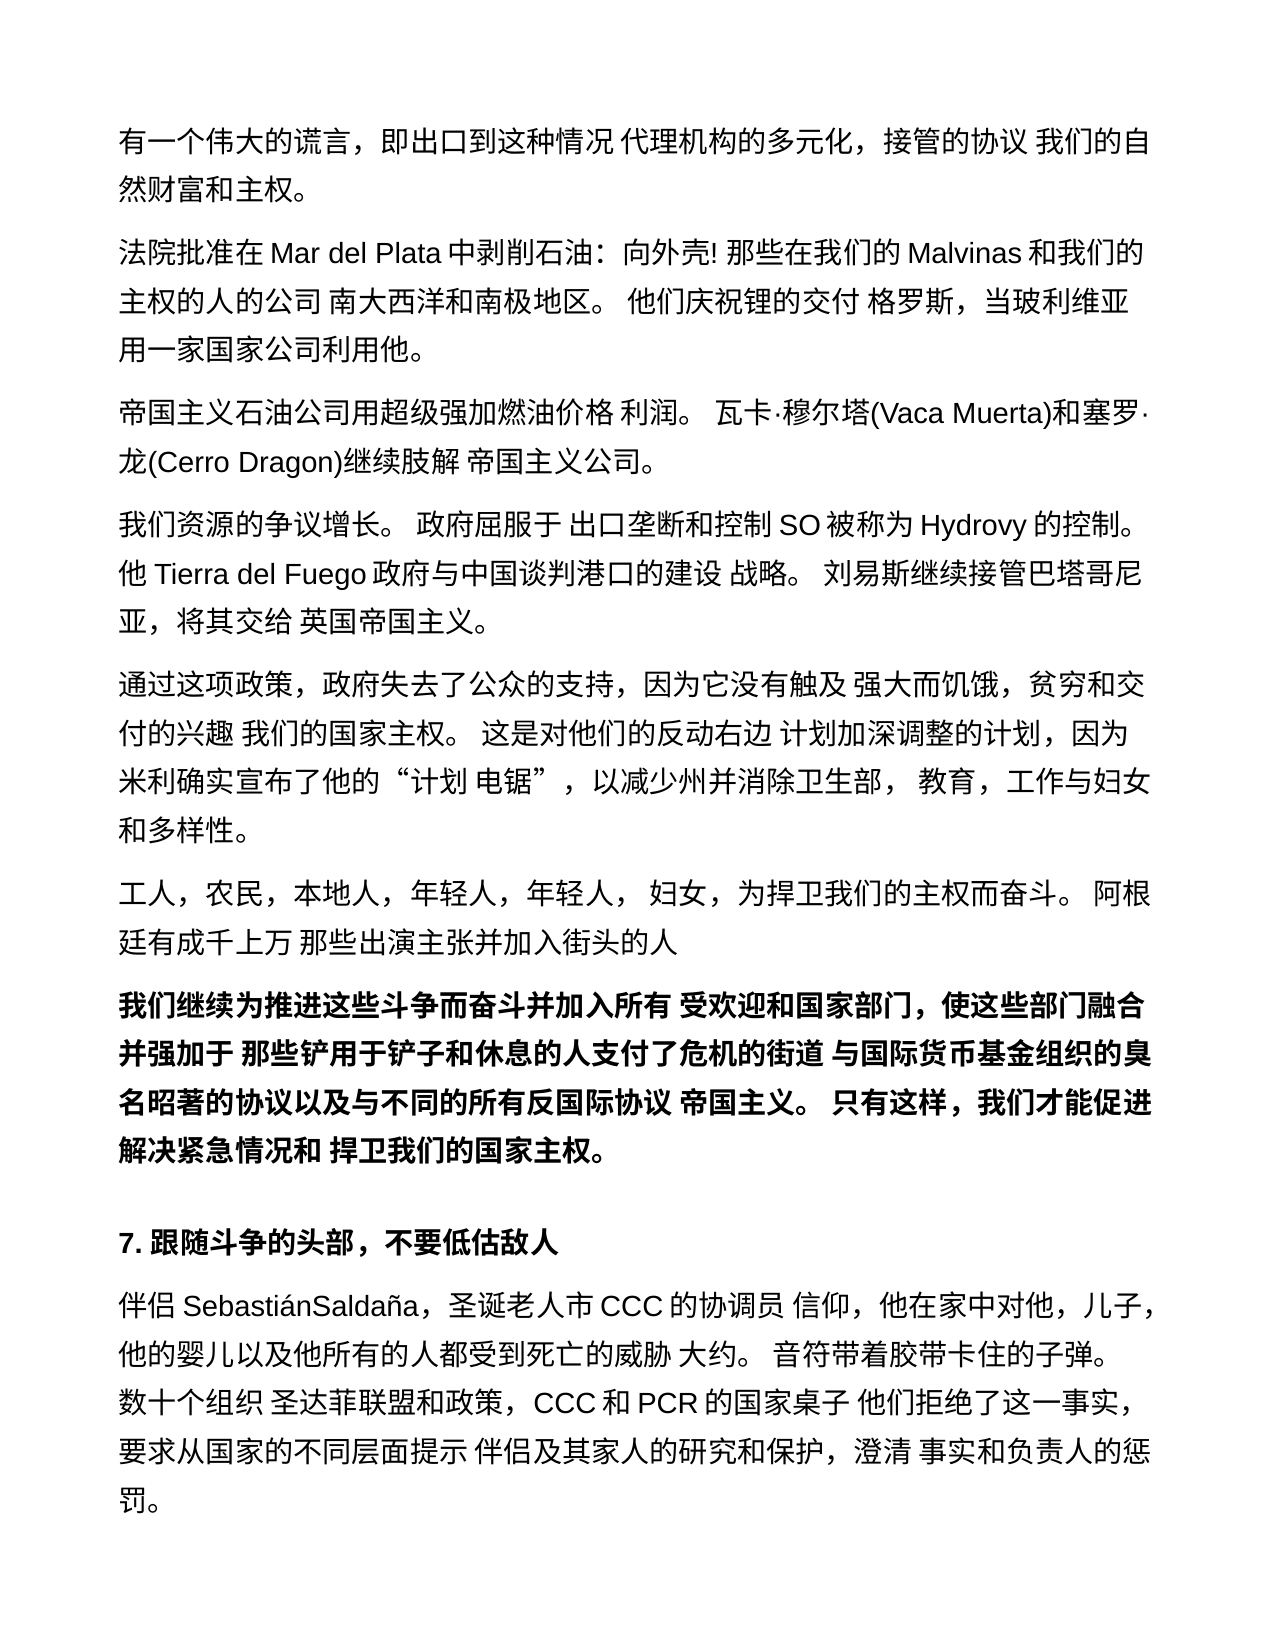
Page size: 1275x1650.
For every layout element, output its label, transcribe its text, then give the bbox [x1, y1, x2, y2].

text 通过这项政策，政府失去了公众的支持，因为它没有触及 强大而饥饿，贫穷和交付的兴趣 我们的国家主权。 这是对他们的反动右边 计划加深调整的计划，因为米利确实宣布了他的“计划 电锯”，以减少州并消除卫生部， 教育，工作与妇女和多样性。 [118, 662, 1157, 850]
text 我们资源的争议增长。 政府屈服于 出口垄断和控制SO被称为Hydrovy的控制。 他 Tierra del Fuego政府与中国谈判港口的建设 战略。 刘易斯继续接管巴塔哥尼亚，将其交给 英国帝国主义。 [118, 502, 1157, 641]
text 工人，农民，本地人，年轻人，年轻人， 妇女，为捍卫我们的主权而奋斗。 阿根廷有成千上万 那些出演主张并加入街头的人 [118, 871, 1157, 961]
text 帝国主义石油公司用超级强加燃油价格 利润。 瓦卡·穆尔塔(Vaca Muerta)和塞罗·龙(Cerro Dragon)继续肢解 帝国主义公司。 [118, 390, 1157, 481]
text 有一个伟大的谎言，即出口到这种情况 代理机构的多元化，接管的协议 我们的自然财富和主权。 [118, 118, 1157, 209]
text 7. 跟随斗争的头部，不要低估敌人 [118, 1220, 1157, 1262]
text 法院批准在Mar del Plata中剥削石油：向外壳! 那些在我们的Malvinas和我们的主权的人的公司 南大西洋和南极地区。 他们庆祝锂的交付 格罗斯，当玻利维亚用一家国家公司利用他。 [118, 230, 1157, 369]
text 伴侣SebastiánSaldaña，圣诞老人市CCC的协调员 信仰，他在家中对他，儿子，他的婴儿以及他所有的人都受到死亡的威胁 大约。 音符带着胶带卡住的子弹。 数十个组织 圣达菲联盟和政策，CCC和PCR的国家桌子 他们拒绝了这一事实，要求从国家的不同层面提示 伴侣及其家人的研究和保护，澄清 事实和负责人的惩罚。 [118, 1283, 1157, 1519]
text 我们继续为推进这些斗争而奋斗并加入所有 受欢迎和国家部门，使这些部门融合并强加于 那些铲用于铲子和休息的人支付了危机的街道 与国际货币基金组织的臭名昭著的协议以及与不同的所有反国际协议 帝国主义。 只有这样，我们才能促进解决紧急情况和 捍卫我们的国家主权。 [118, 982, 1157, 1170]
